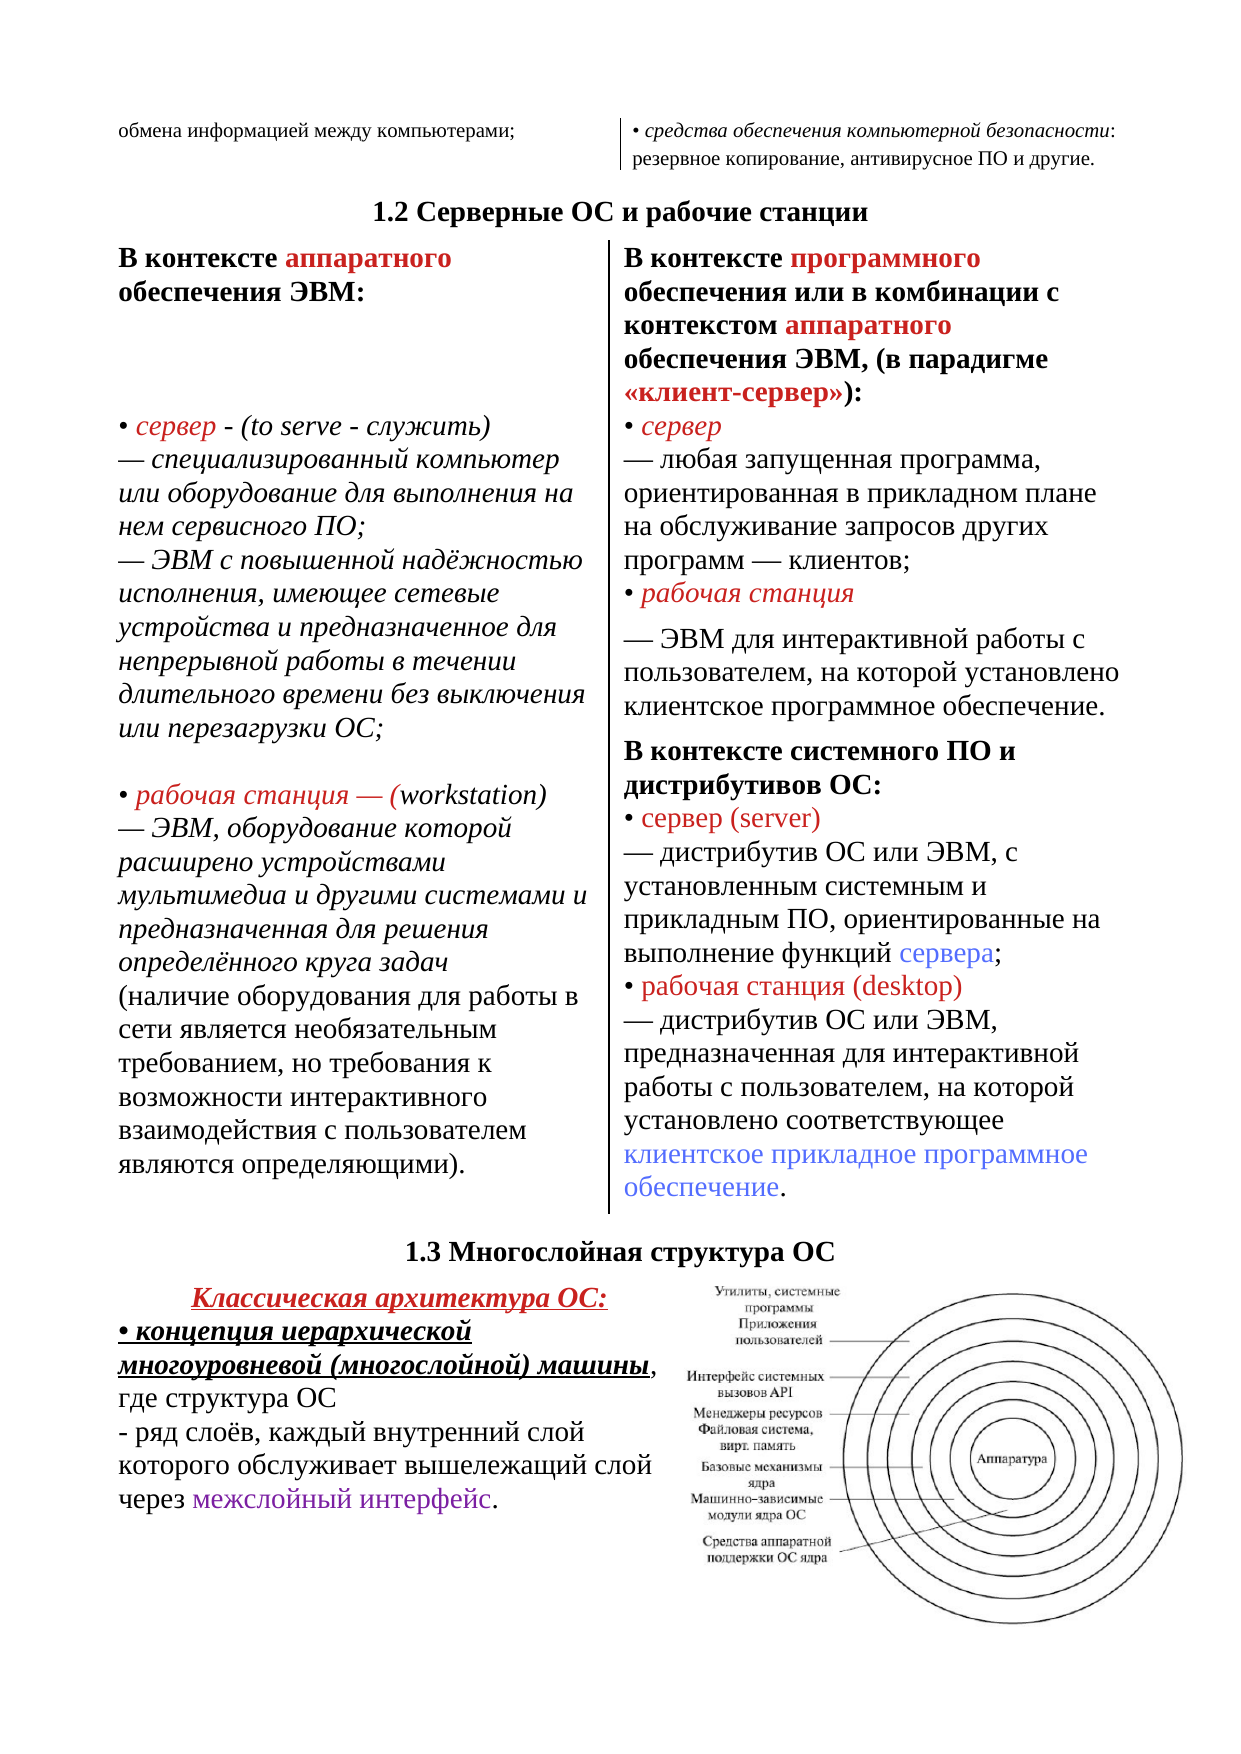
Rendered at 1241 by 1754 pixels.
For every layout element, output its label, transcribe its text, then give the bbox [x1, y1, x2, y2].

text В контексте аппаратного обеспечения ЭВМ: [118, 240, 593, 307]
subtitle 1.3 Многослойная структура ОС [118, 1234, 1122, 1267]
text В контексте системного ПО и дистрибутивов ОС: [623, 733, 1122, 801]
text • концепция иерархической многоуровневой (многослойной) машины, где структура ОС [118, 1313, 683, 1414]
text - ряд слоёв, каждый внутренний слой которого обслуживает вышележащий слой через межслойный интерфейс. [118, 1414, 683, 1514]
text — ЭВМ для интерактивной работы с пользователем, на которой установлено клиентское программное обеспечение. [623, 621, 1122, 722]
text • рабочая станция (desktop) [623, 968, 1122, 1002]
text В контексте программного обеспечения или в комбинации с контекстом аппаратного обеспечения ЭВМ, (в парадигме «клиент-сервер»): [623, 240, 1122, 408]
text • сервер - (to serve - служить) [118, 408, 593, 441]
text • рабочая станция — (workstation) [118, 777, 593, 810]
text — ЭВМ, оборудование которой расширено устройствами мультимедиа и другими системами и предназначенная для решения определённого круга задач [118, 810, 593, 978]
picture [683, 1278, 1191, 1631]
text — ЭВМ с повышенной надёжностью исполнения, имеющее сетевые устройства и предназначенное для непрерывной работы в течении длительного времени без выключения или перезагрузки ОС; [118, 542, 593, 743]
text (наличие оборудования для работы в сети является необязательным требованием, но требования к возможности интерактивного взаимодействия с пользователем являются определяющими). [118, 978, 593, 1179]
text — любая запущенная программа, ориентированная в прикладном плане на обслуживание запросов других программ — клиентов; [623, 441, 1122, 576]
text — дистрибутив ОС или ЭВМ, с установленным системным и прикладным ПО, ориентированные на выполнение функций сервера; [623, 834, 1122, 968]
text • средства обеспечения компьютерной безопасности: резервное копирование, антивирусное ПО и другие. [632, 118, 1122, 170]
text обмена информацией между компьютерами; [118, 118, 608, 142]
text • сервер (server) [623, 801, 1122, 834]
text — специализированный компьютер или оборудование для выполнения на нем сервисного ПО; [118, 441, 593, 542]
subtitle 1.2 Серверные ОС и рабочие станции [118, 194, 1122, 228]
text — дистрибутив ОС или ЭВМ, предназначенная для интерактивной работы с пользователем, на которой установлено соответствующее клиентское прикладное программное обеспечение. [623, 1002, 1122, 1203]
text Классическая архитектура ОС: [118, 1280, 683, 1313]
text • рабочая станция [623, 576, 1122, 609]
text • сервер [623, 408, 1122, 441]
